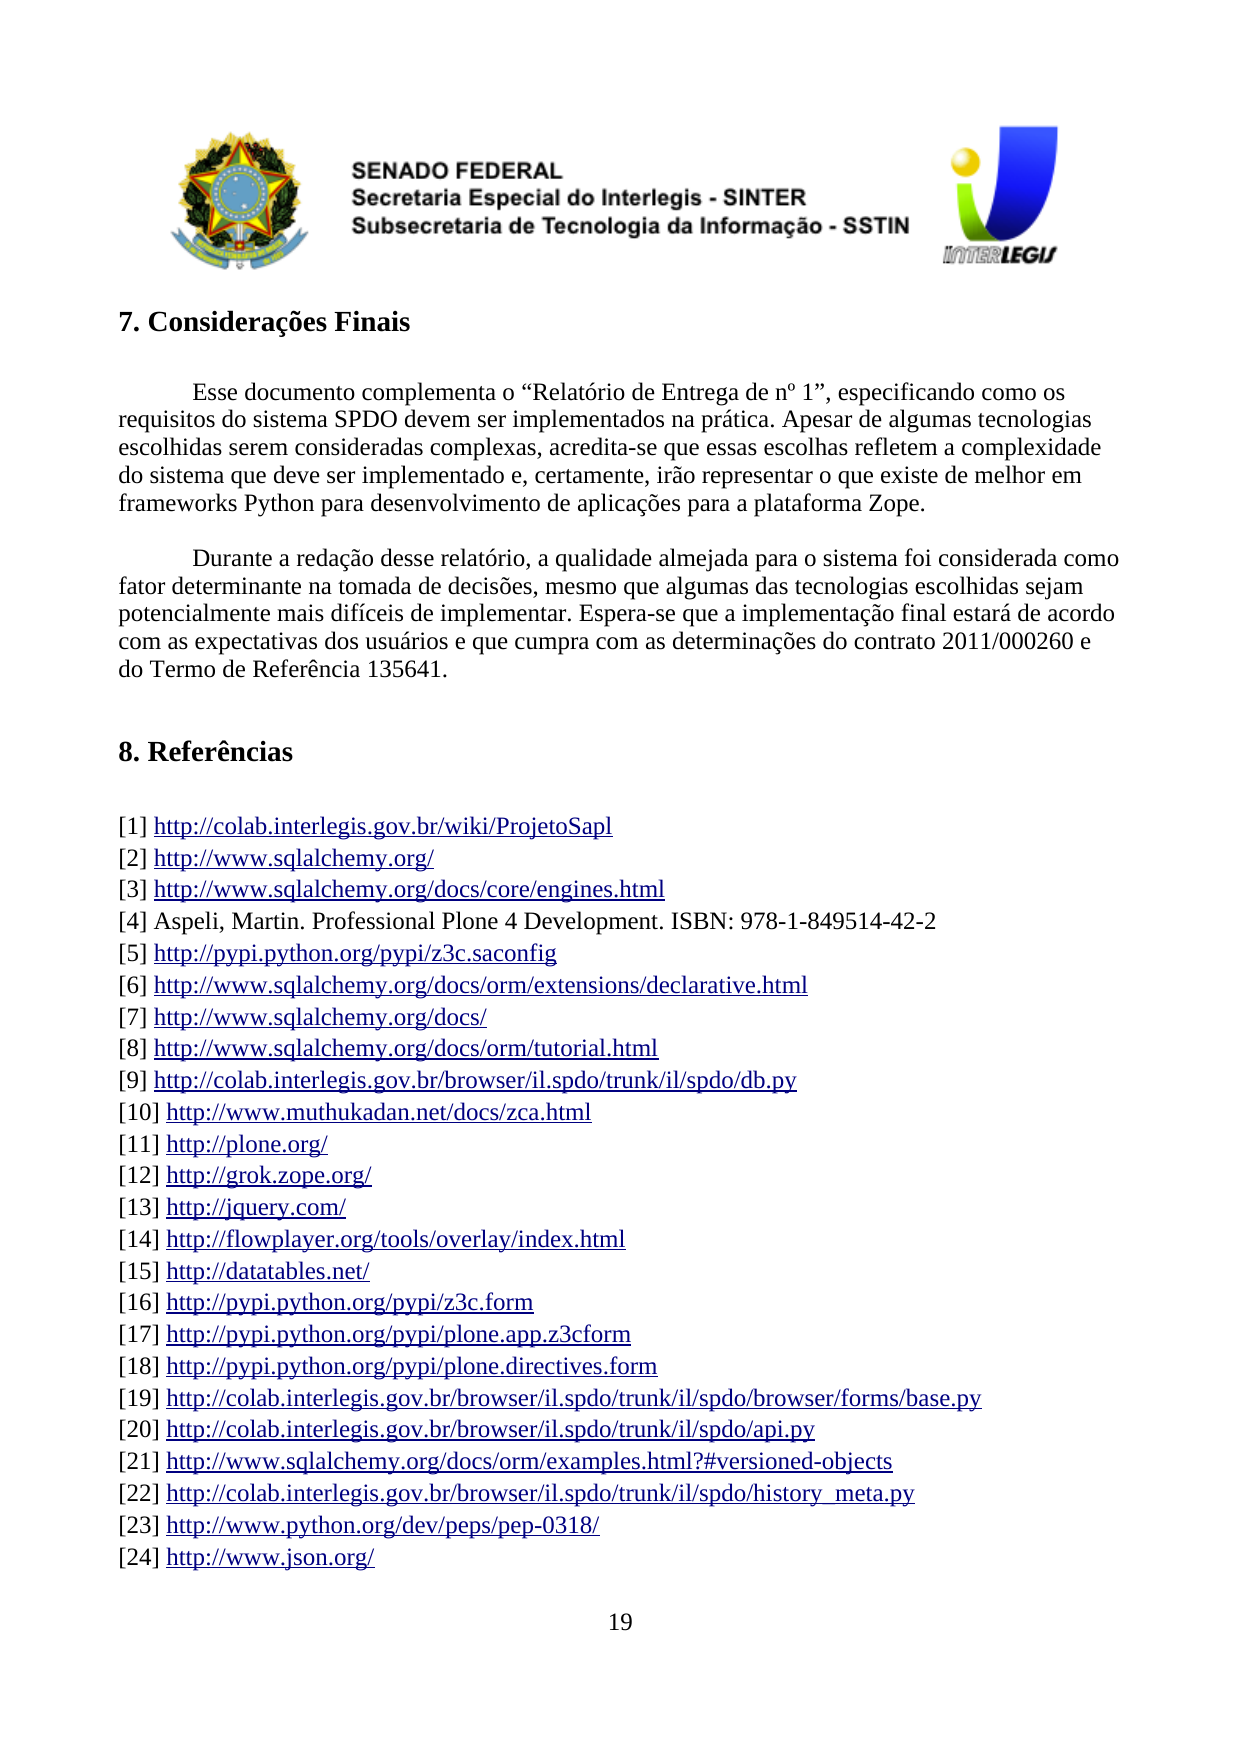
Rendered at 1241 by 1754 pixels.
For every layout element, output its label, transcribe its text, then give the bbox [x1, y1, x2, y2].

text Durante a redação desse relatório, a qualidade almejada para o sistema foi considerada como fator determinante na tomada de decisões, mesmo que algumas das tecnologias escolhidas sejam potencialmente mais difíceis de implementar. Espera-se que a implementação final estará de acordo com as expectativas dos usuários e que cumpra com as determinações do contrato 2011/000260 e do Termo de Referência 135641. [118, 544, 1122, 683]
text [10] http://www.muthukadan.net/docs/zca.html [118, 1098, 1122, 1126]
text [19] http://colab.interlegis.gov.br/browser/il.spdo/trunk/il/spdo/browser/forms/base.py [118, 1384, 1122, 1412]
text [4] Aspeli, Martin. Professional Plone 4 Development. ISBN: 978-1-849514-42-2 [118, 907, 1122, 935]
text [15] http://datatables.net/ [118, 1257, 1122, 1284]
text Esse documento complementa o “Relatório de Entrega de nº 1”, especificando como os requisitos do sistema SPDO devem ser implementados na prática. Apesar de algumas tecnologias escolhidas serem consideradas complexas, acredita-se que essas escolhas refletem a complexidade do sistema que deve ser implementado e, certamente, irão representar o que existe de melhor em frameworks Python para desenvolvimento de aplicações para a plataforma Zope. [118, 378, 1122, 516]
picture [163, 118, 1078, 276]
text [23] http://www.python.org/dev/peps/pep-0318/ [118, 1511, 1122, 1539]
text [12] http://grok.zope.org/ [118, 1161, 1122, 1189]
subtitle 8. Referências [118, 735, 1122, 768]
text [24] http://www.json.org/ [118, 1543, 1122, 1570]
text [22] http://colab.interlegis.gov.br/browser/il.spdo/trunk/il/spdo/history_meta.py [118, 1479, 1122, 1507]
text [3] http://www.sqlalchemy.org/docs/core/engines.html [118, 876, 1122, 903]
text [21] http://www.sqlalchemy.org/docs/orm/examples.html?#versioned-objects [118, 1447, 1122, 1475]
text [1] http://colab.interlegis.gov.br/wiki/ProjetoSapl [118, 812, 1122, 840]
text [14] http://flowplayer.org/tools/overlay/index.html [118, 1225, 1122, 1253]
subtitle 7. Considerações Finais [118, 305, 1122, 338]
text [9] http://colab.interlegis.gov.br/browser/il.spdo/trunk/il/spdo/db.py [118, 1066, 1122, 1094]
text [7] http://www.sqlalchemy.org/docs/ [118, 1003, 1122, 1030]
text [13] http://jquery.com/ [118, 1193, 1122, 1221]
text [5] http://pypi.python.org/pypi/z3c.saconfig [118, 939, 1122, 967]
text [8] http://www.sqlalchemy.org/docs/orm/tutorial.html [118, 1034, 1122, 1062]
text [18] http://pypi.python.org/pypi/plone.directives.form [118, 1352, 1122, 1380]
text [17] http://pypi.python.org/pypi/plone.app.z3cform [118, 1320, 1122, 1348]
text [11] http://plone.org/ [118, 1130, 1122, 1157]
text [20] http://colab.interlegis.gov.br/browser/il.spdo/trunk/il/spdo/api.py [118, 1416, 1122, 1443]
text [2] http://www.sqlalchemy.org/ [118, 844, 1122, 871]
text [16] http://pypi.python.org/pypi/z3c.form [118, 1288, 1122, 1316]
text [6] http://www.sqlalchemy.org/docs/orm/extensions/declarative.html [118, 971, 1122, 998]
